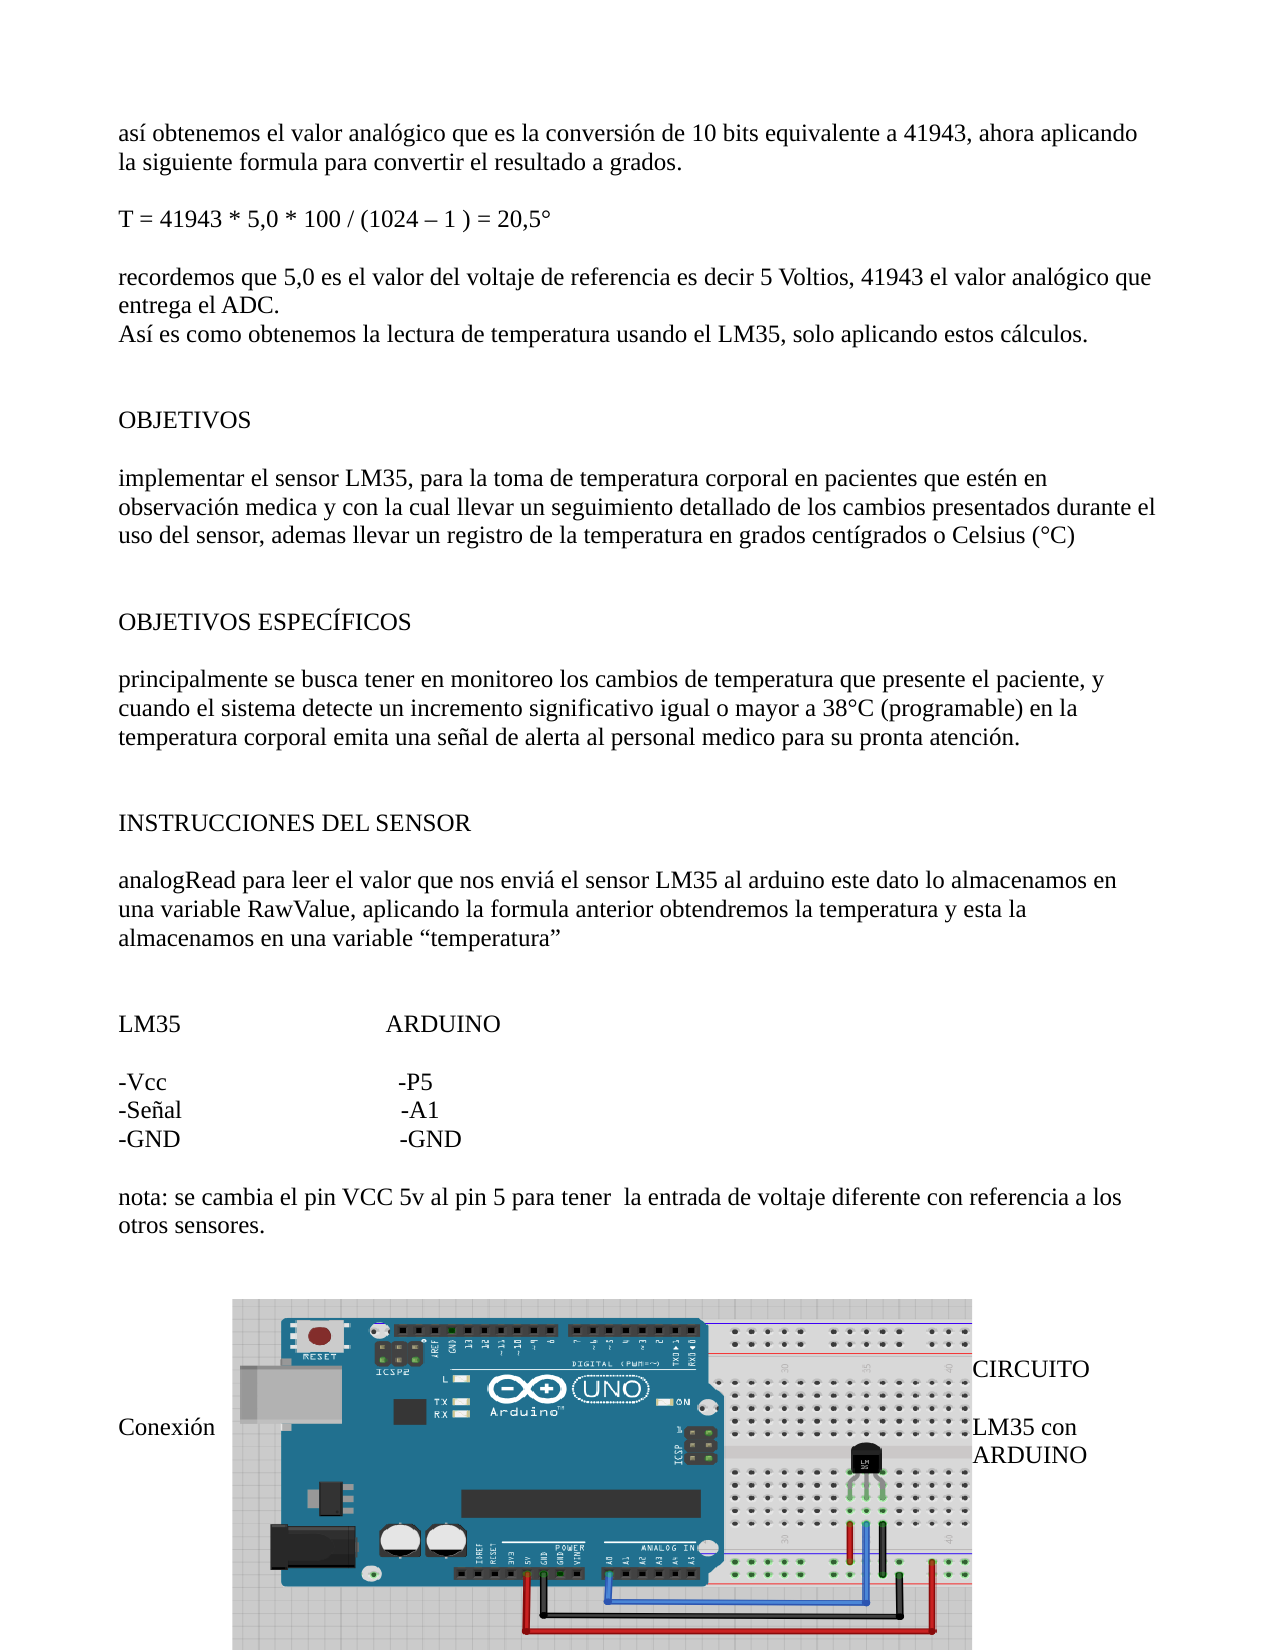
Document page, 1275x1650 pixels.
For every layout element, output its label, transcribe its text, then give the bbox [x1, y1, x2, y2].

text implementar el sensor LM35, para la toma de temperatura corporal en pacientes que estén en observación medica y con la cual llevar un seguimiento detallado de los cambios presentados durante el uso del sensor, ademas llevar un registro de la temperatura en grados centígrados o Celsius (°C) [118, 463, 1157, 549]
text Conexión [118, 1412, 232, 1469]
text T = 41943 * 5,0 * 100 / (1024 – 1 ) = 20,5° [118, 204, 1157, 233]
text LM35 con ARDUINO [973, 1412, 1157, 1469]
text OBJETIVOS [118, 406, 1157, 434]
text analogRead para leer el valor que nos enviá el sensor LM35 al arduino este dato lo almacenamos en una variable RawValue, aplicando la formula anterior obtendremos la temperatura y esta la almacenamos en una variable “temperatura” [118, 866, 1157, 952]
text principalmente se busca tener en monitoreo los cambios de temperatura que presente el paciente, y cuando el sistema detecte un incremento significativo igual o mayor a 38°C (programable) en la temperatura corporal emita una señal de alerta al personal medico para su pronta atención. [118, 664, 1157, 751]
text INSTRUCCIONES DEL SENSOR [118, 808, 1157, 837]
text CIRCUITO [973, 1354, 1157, 1383]
text Así es como obtenemos la lectura de temperatura usando el LM35, solo aplicando estos cálculos. [118, 319, 1157, 348]
text nota: se cambia el pin VCC 5v al pin 5 para tener la entrada de voltaje diferente con referencia a los otros sensores. [118, 1182, 1157, 1239]
text -Señal -A1 [118, 1096, 1157, 1124]
text recordemos que 5,0 es el valor del voltaje de referencia es decir 5 Voltios, 41943 el valor analógico que entrega el ADC. [118, 262, 1157, 319]
text -Vcc -P5 [118, 1067, 1157, 1096]
text OBJETIVOS ESPECÍFICOS [118, 607, 1157, 636]
text -GND -GND [118, 1124, 1157, 1153]
text así obtenemos el valor analógico que es la conversión de 10 bits equivalente a 41943, ahora aplicando la siguiente formula para convertir el resultado a grados. [118, 118, 1157, 176]
text [118, 1354, 232, 1383]
text LM35 ARDUINO [118, 1009, 1157, 1038]
